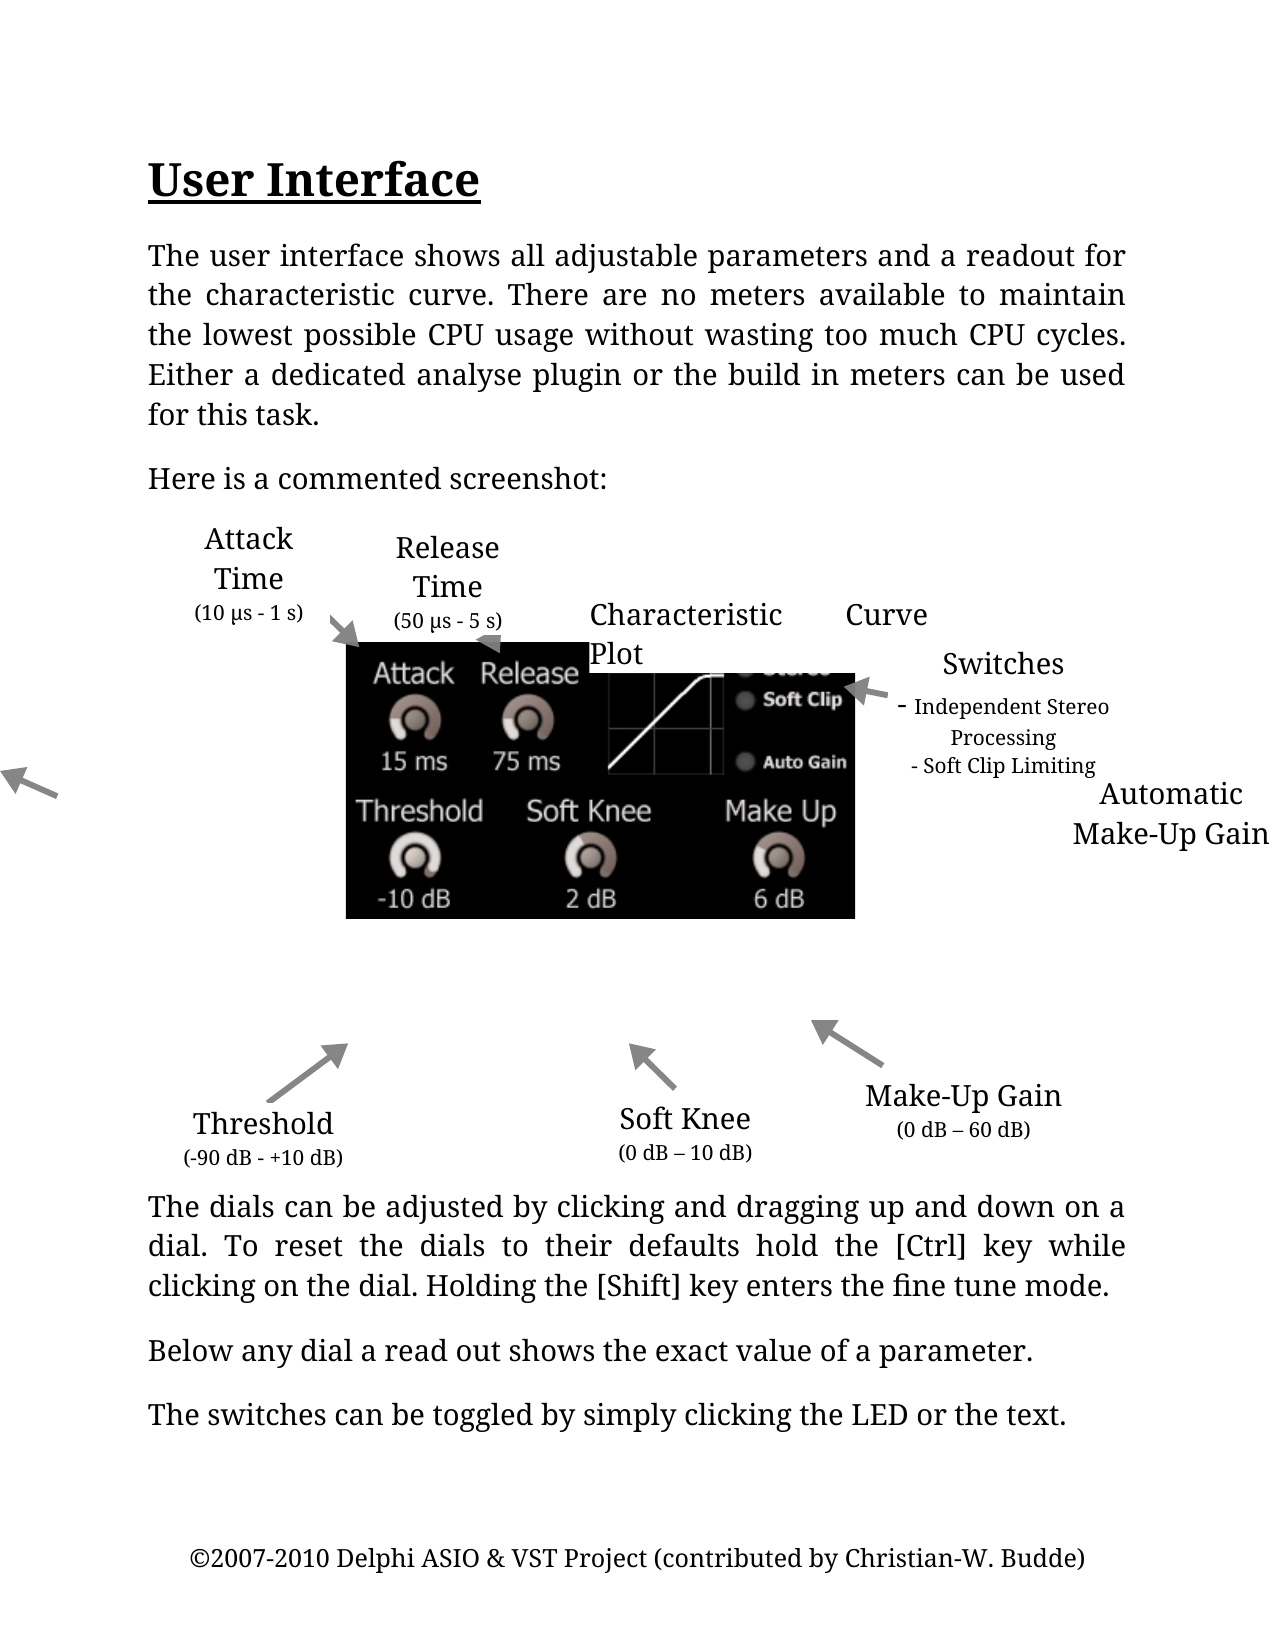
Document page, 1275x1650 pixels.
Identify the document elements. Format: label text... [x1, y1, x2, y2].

text Automatic Make-Up Gain [1067, 773, 1275, 853]
text The switches can be toggled by simply clicking the LED or the text. [148, 1394, 1127, 1434]
text Threshold (-90 dB - +10 dB) [178, 1103, 348, 1171]
picture [345, 642, 856, 919]
text Here is a commented screenshot: [148, 458, 1127, 498]
text Release Time (50 µs - 5 s) [359, 527, 536, 635]
text Characteristic Curve Plot [589, 594, 928, 673]
text Attack Time (10 µs - 1 s) [167, 518, 330, 626]
text Soft Knee (0 dB – 10 dB) [600, 1099, 770, 1167]
text The user interface shows all adjustable parameters and a readout for the characteristic curve. There are no meters available to maintain the lowest possible CPU usage without wasting too much CPU cycles. Either a dedicated analyse plugin or the build in meters can be used for this task. [148, 235, 1127, 433]
text Switches - Independent Stereo Processing - Soft Clip Limiting [888, 644, 1119, 780]
text Make-Up Gain (0 dB – 60 dB) [860, 1076, 1067, 1144]
text Below any dial a read out shows the exact value of a parameter. [148, 1330, 1127, 1369]
subtitle User Interface [148, 148, 1127, 210]
text The dials can be adjusted by clicking and dragging up and down on a dial. To reset the dials to their defaults hold the [Ctrl] key while clicking on the dial. Holding the [Shift] key enters the fine tune mode. [148, 1186, 1127, 1305]
